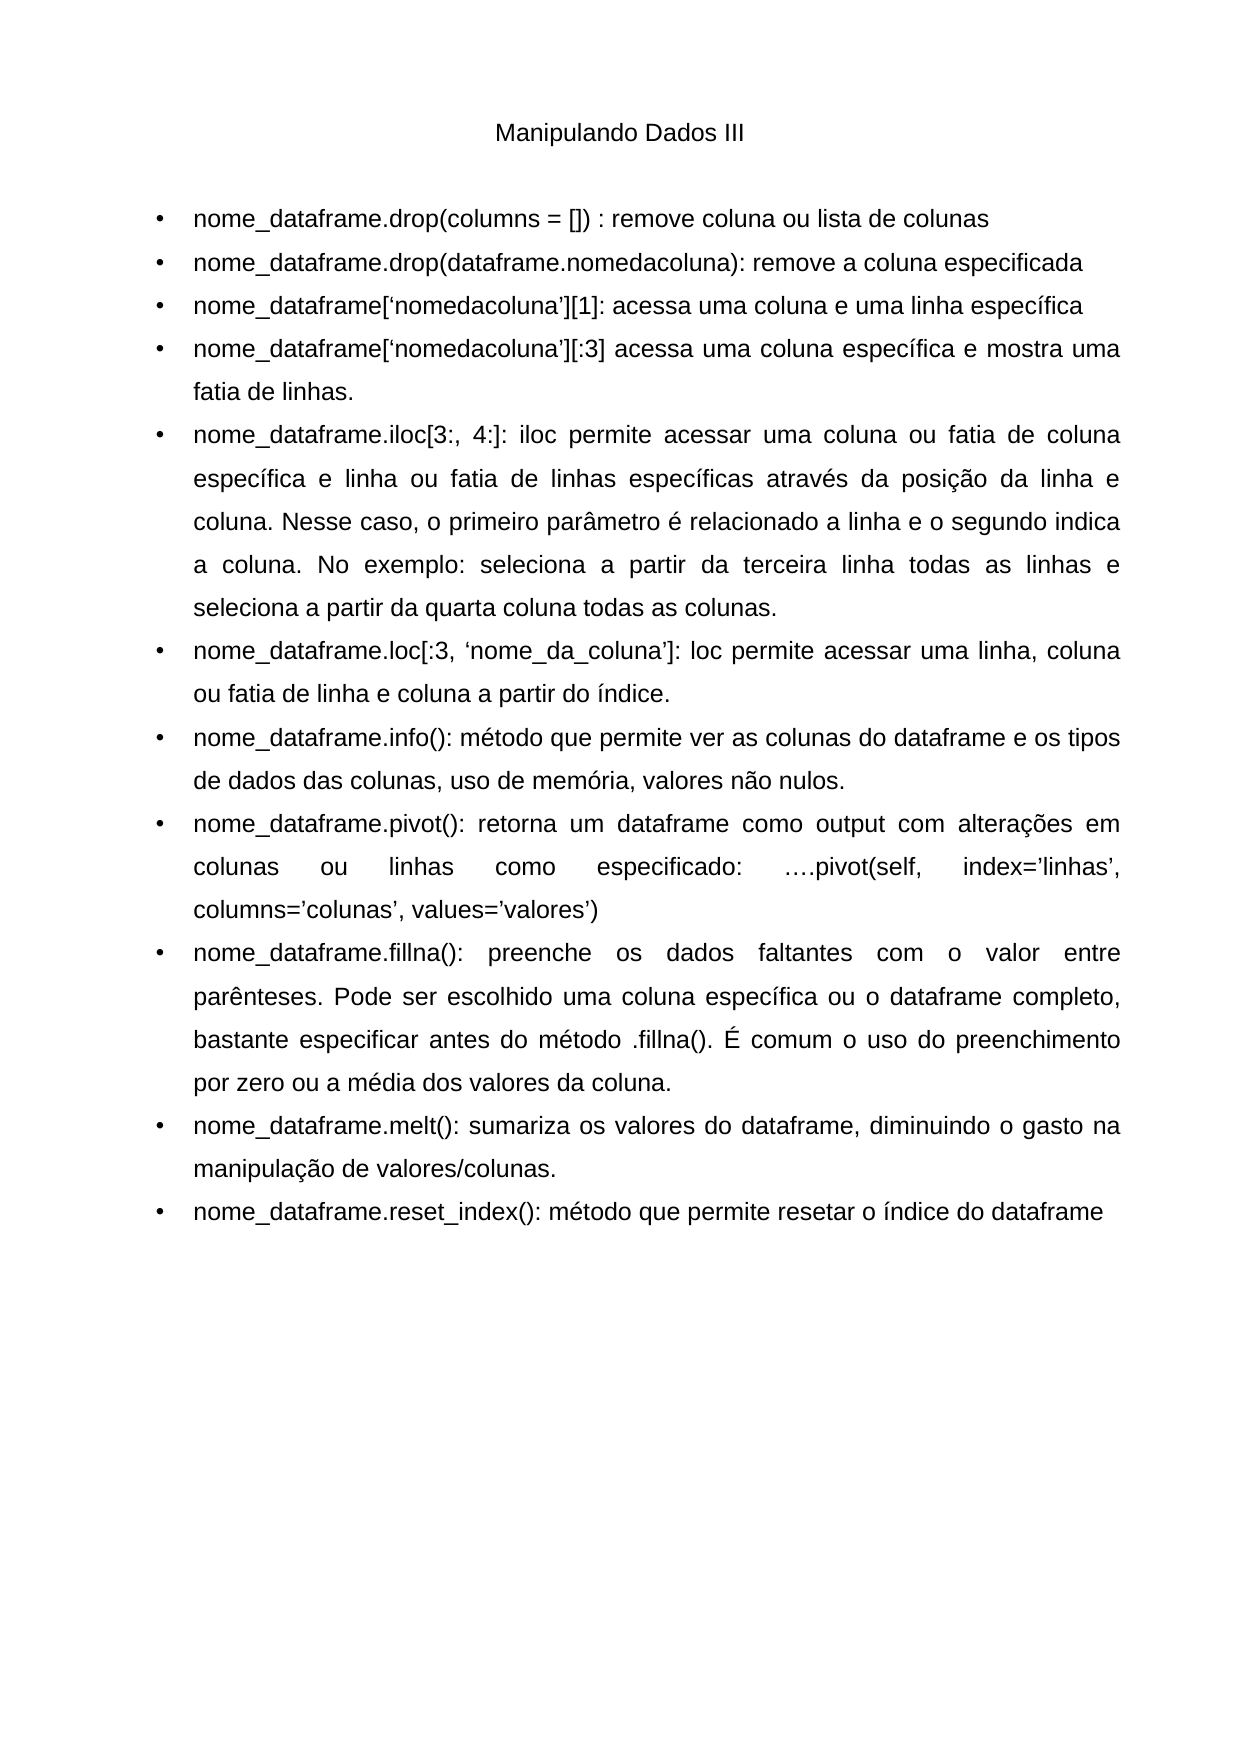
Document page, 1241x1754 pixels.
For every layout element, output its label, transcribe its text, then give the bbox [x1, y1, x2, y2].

list nome_dataframe.drop(dataframe.nomedacoluna): remove a coluna especificada [156, 248, 1122, 276]
list nome_dataframe.drop(columns = []) : remove coluna ou lista de colunas [156, 204, 1122, 233]
list nome_dataframe.pivot(): retorna um dataframe como output com alterações em colunas ou linhas como especificado: ….pivot(self, index=’linhas’, columns=’colunas’, values=’valores’) [156, 809, 1122, 924]
list nome_dataframe.loc[:3, ‘nome_da_coluna’]: loc permite acessar uma linha, coluna ou fatia de linha e coluna a partir do índice. [156, 636, 1122, 708]
list nome_dataframe.info(): método que permite ver as colunas do dataframe e os tipos de dados das colunas, uso de memória, valores não nulos. [156, 722, 1122, 794]
text Manipulando Dados III [118, 118, 1122, 147]
list nome_dataframe.reset_index(): método que permite resetar o índice do dataframe [156, 1197, 1122, 1226]
list nome_dataframe.fillna(): preenche os dados faltantes com o valor entre parênteses. Pode ser escolhido uma coluna específica ou o dataframe completo, bastante especificar antes do método .fillna(). É comum o uso do preenchimento por zero ou a média dos valores da coluna. [156, 938, 1122, 1097]
list nome_dataframe[‘nomedacoluna’][1]: acessa uma coluna e uma linha específica [156, 291, 1122, 320]
list nome_dataframe[‘nomedacoluna’][:3] acessa uma coluna específica e mostra uma fatia de linhas. [156, 334, 1122, 406]
list nome_dataframe.melt(): sumariza os valores do dataframe, diminuindo o gasto na manipulação de valores/colunas. [156, 1111, 1122, 1183]
list nome_dataframe.iloc[3:, 4:]: iloc permite acessar uma coluna ou fatia de coluna específica e linha ou fatia de linhas específicas através da posição da linha e coluna. Nesse caso, o primeiro parâmetro é relacionado a linha e o segundo indica a coluna. No exemplo: seleciona a partir da terceira linha todas as linhas e seleciona a partir da quarta coluna todas as colunas. [156, 420, 1122, 622]
